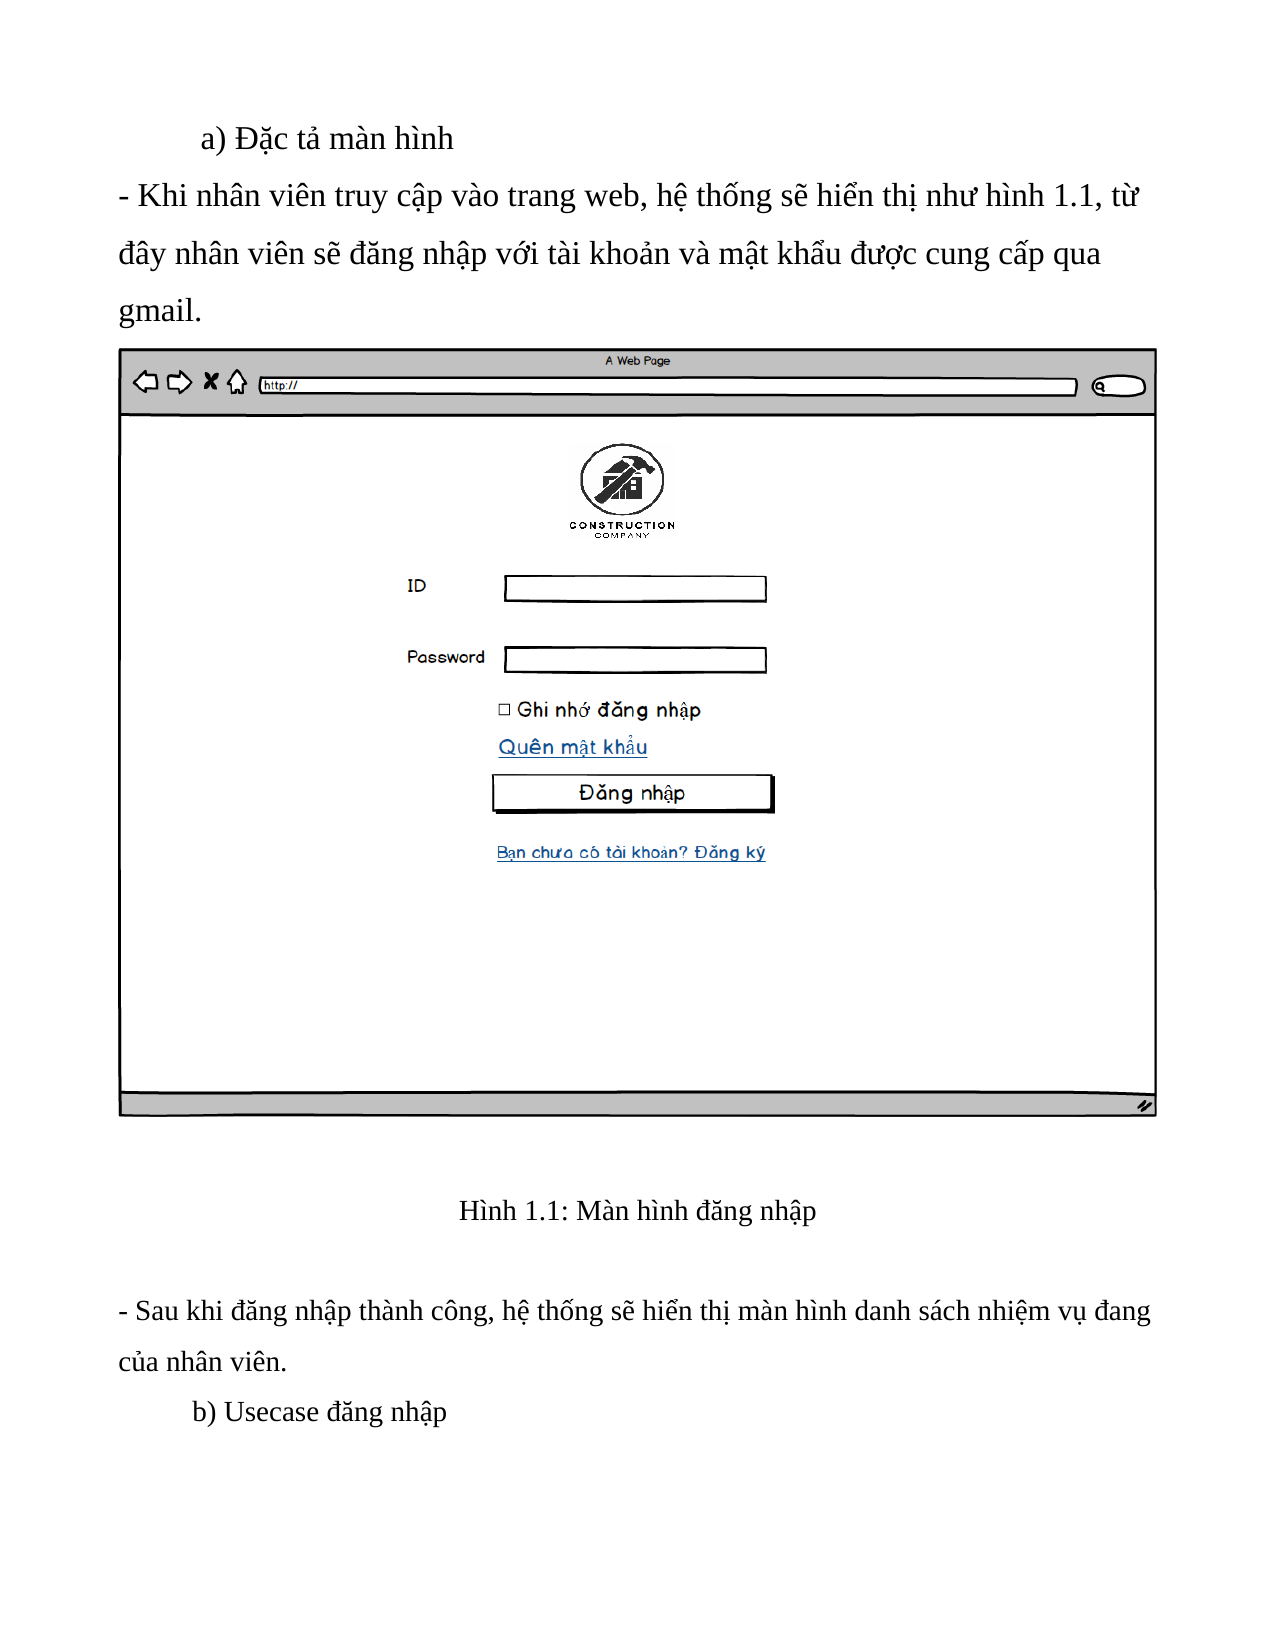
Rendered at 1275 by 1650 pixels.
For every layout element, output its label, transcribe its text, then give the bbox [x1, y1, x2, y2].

text Hình 1.1: Màn hình đăng nhập [118, 1193, 1157, 1226]
text b) Usecase đăng nhập [118, 1394, 1157, 1428]
text - Khi nhân viên truy cập vào trang web, hệ thống sẽ hiển thị như hình 1.1, từ đây nhân viên sẽ đăng nhập với tài khoản và mật khẩu được cung cấp qua gmail. [118, 176, 1157, 329]
text - Sau khi đăng nhập thành công, hệ thống sẽ hiển thị màn hình danh sách nhiệm vụ đang của nhân viên. [118, 1293, 1157, 1377]
picture [118, 348, 1157, 1117]
text a) Đặc tả màn hình [118, 118, 1157, 156]
